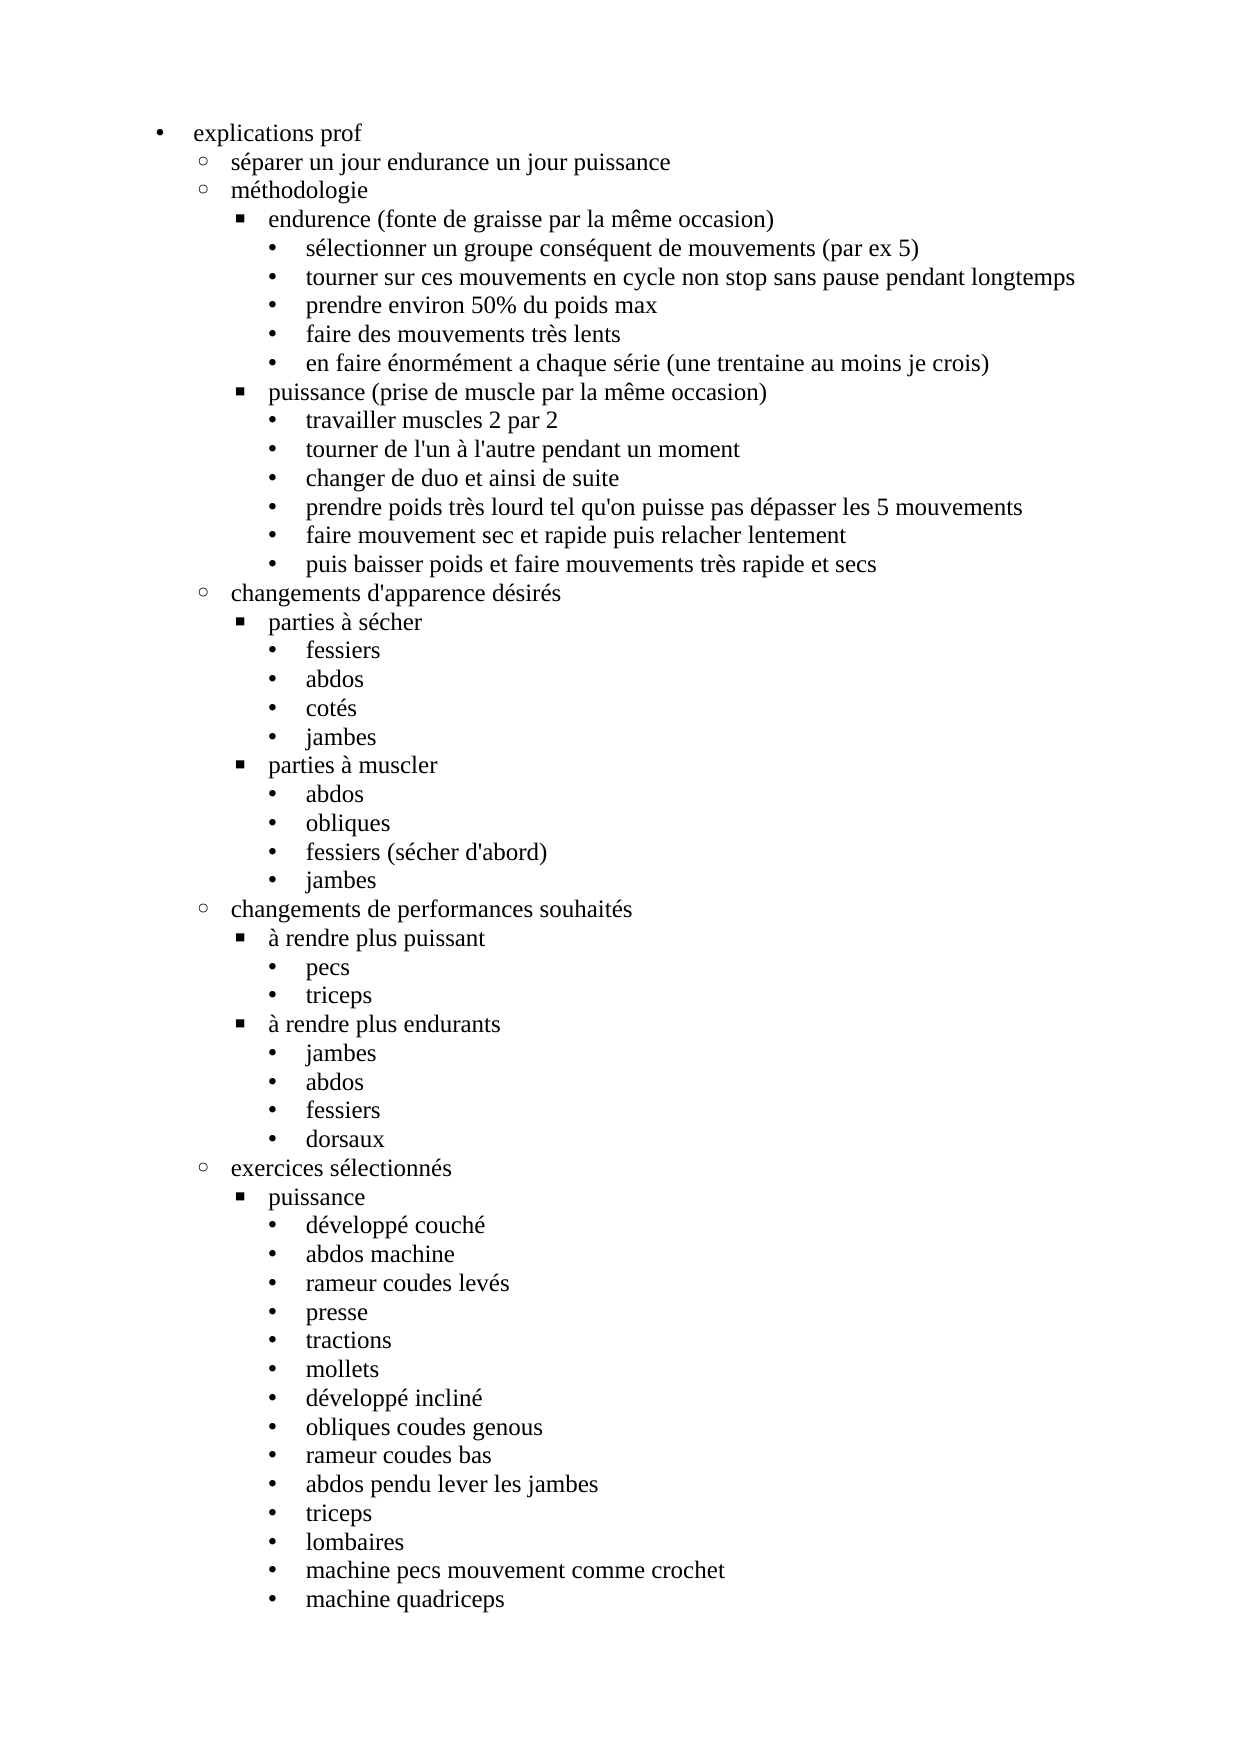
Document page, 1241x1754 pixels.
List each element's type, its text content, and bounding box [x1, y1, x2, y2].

list tractions [268, 1326, 1122, 1354]
list fessiers [268, 636, 1122, 664]
list changements d'apparence désirés [193, 578, 1122, 607]
list changer de duo et ainsi de suite [268, 463, 1122, 492]
list machine quadriceps [268, 1584, 1122, 1613]
list sélectionner un groupe conséquent de mouvements (par ex 5) [268, 233, 1122, 262]
list méthodologie [193, 176, 1122, 204]
list abdos [268, 1067, 1122, 1096]
list lombaires [268, 1527, 1122, 1556]
list pecs [268, 952, 1122, 981]
list obliques coudes genous [268, 1412, 1122, 1441]
list obliques [268, 808, 1122, 837]
list abdos machine [268, 1239, 1122, 1268]
list rameur coudes levés [268, 1268, 1122, 1297]
list parties à sécher [231, 607, 1122, 636]
list parties à muscler [231, 751, 1122, 779]
list puissance [231, 1182, 1122, 1211]
list à rendre plus endurants [231, 1009, 1122, 1038]
list abdos [268, 664, 1122, 693]
list triceps [268, 1498, 1122, 1527]
list cotés [268, 693, 1122, 722]
list explications prof [156, 118, 1122, 147]
list fessiers [268, 1096, 1122, 1124]
list puissance (prise de muscle par la même occasion) [231, 377, 1122, 406]
list exercices sélectionnés [193, 1153, 1122, 1182]
list fessiers (sécher d'abord) [268, 837, 1122, 866]
list jambes [268, 1038, 1122, 1067]
list tourner sur ces mouvements en cycle non stop sans pause pendant longtemps [268, 262, 1122, 291]
list rameur coudes bas [268, 1441, 1122, 1469]
list abdos pendu lever les jambes [268, 1469, 1122, 1498]
list faire mouvement sec et rapide puis relacher lentement [268, 521, 1122, 549]
list faire des mouvements très lents [268, 319, 1122, 348]
list changements de performances souhaités [193, 894, 1122, 923]
list à rendre plus puissant [231, 923, 1122, 952]
list travailler muscles 2 par 2 [268, 406, 1122, 434]
list puis baisser poids et faire mouvements très rapide et secs [268, 549, 1122, 578]
list mollets [268, 1354, 1122, 1383]
list endurence (fonte de graisse par la même occasion) [231, 204, 1122, 233]
list jambes [268, 866, 1122, 894]
list séparer un jour endurance un jour puissance [193, 147, 1122, 176]
list prendre environ 50% du poids max [268, 291, 1122, 319]
list machine pecs mouvement comme crochet [268, 1556, 1122, 1584]
list triceps [268, 981, 1122, 1009]
list dorsaux [268, 1124, 1122, 1153]
list développé couché [268, 1211, 1122, 1239]
list abdos [268, 779, 1122, 808]
list jambes [268, 722, 1122, 751]
list presse [268, 1297, 1122, 1326]
list en faire énormément a chaque série (une trentaine au moins je crois) [268, 348, 1122, 377]
list développé incliné [268, 1383, 1122, 1412]
list prendre poids très lourd tel qu'on puisse pas dépasser les 5 mouvements [268, 492, 1122, 521]
list tourner de l'un à l'autre pendant un moment [268, 434, 1122, 463]
